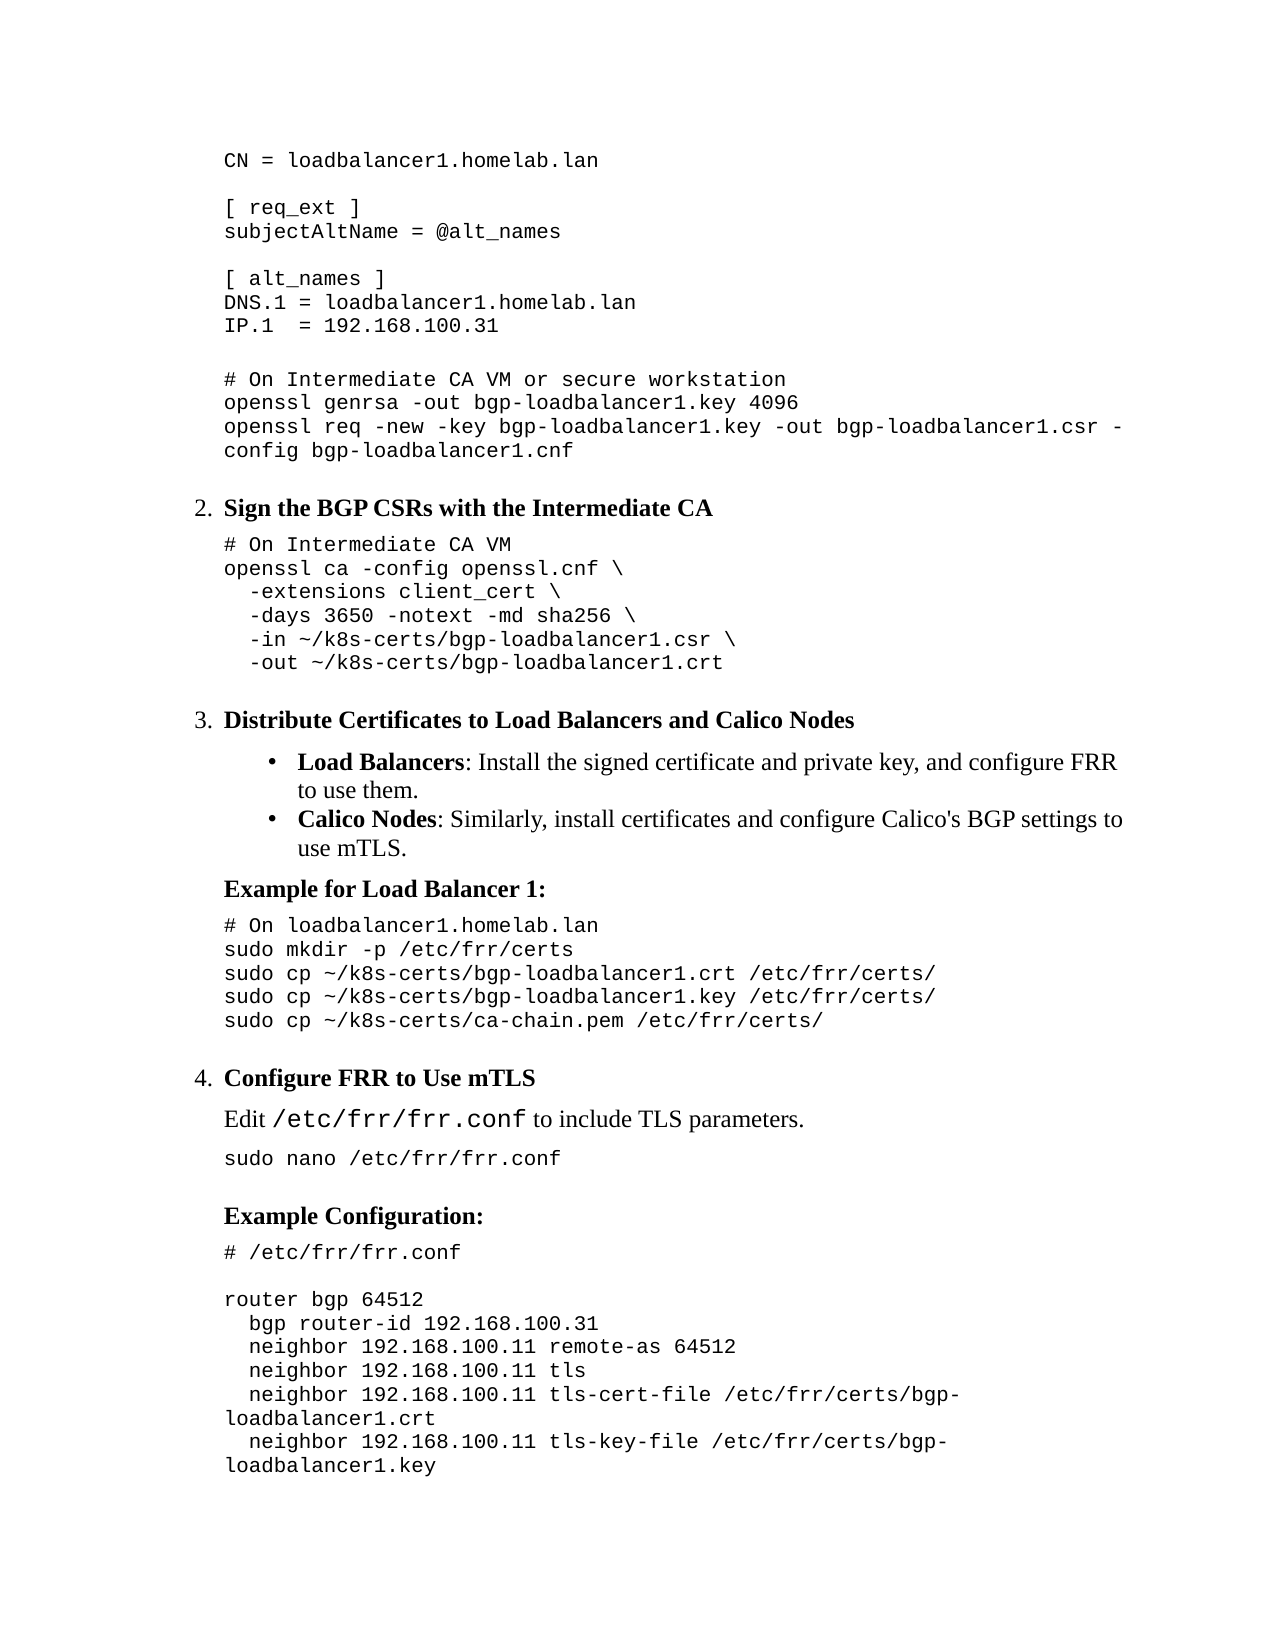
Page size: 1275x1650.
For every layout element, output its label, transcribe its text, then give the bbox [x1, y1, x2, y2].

list # On Intermediate CA VM [194, 534, 1125, 558]
list sudo cp ~/k8s-certs/ca-chain.pem /etc/frr/certs/ [194, 1010, 1125, 1033]
list Sign the BGP CSRs with the Intermediate CA [194, 493, 1125, 521]
list -extensions client_cert \ [194, 581, 1125, 605]
list # On loadbalancer1.homelab.lan [194, 915, 1125, 939]
list subjectAltName = @alt_names [194, 221, 1125, 244]
list # /etc/frr/frr.conf [194, 1242, 1125, 1266]
list Example for Load Balancer 1: [194, 874, 1125, 903]
list Example Configuration: [194, 1201, 1125, 1229]
list openssl ca -config openssl.cnf \ [194, 558, 1125, 581]
list # On Intermediate CA VM or secure workstation [194, 369, 1125, 392]
list [ alt_names ] [194, 268, 1125, 292]
list -out ~/k8s-certs/bgp-loadbalancer1.crt [194, 652, 1125, 676]
list DNS.1 = loadbalancer1.homelab.lan [194, 292, 1125, 316]
list openssl genrsa -out bgp-loadbalancer1.key 4096 [194, 392, 1125, 416]
list bgp router-id 192.168.100.31 [194, 1313, 1125, 1337]
list -in ~/k8s-certs/bgp-loadbalancer1.csr \ [194, 628, 1125, 652]
list IP.1 = 192.168.100.31 [194, 316, 1125, 339]
list openssl req -new -key bgp-loadbalancer1.key -out bgp-loadbalancer1.csr -config bgp-loadbalancer1.cnf [194, 416, 1125, 463]
list CN = loadbalancer1.homelab.lan [194, 150, 1125, 174]
list sudo mkdir -p /etc/frr/certs [194, 939, 1125, 963]
list neighbor 192.168.100.11 tls-cert-file /etc/frr/certs/bgp-loadbalancer1.crt [194, 1384, 1125, 1431]
list router bgp 64512 [194, 1289, 1125, 1313]
list [ req_ext ] [194, 197, 1125, 221]
list -days 3650 -notext -md sha256 \ [194, 605, 1125, 628]
list Distribute Certificates to Load Balancers and Calico Nodes [194, 705, 1125, 734]
list neighbor 192.168.100.11 remote-as 64512 [194, 1337, 1125, 1360]
list sudo nano /etc/frr/frr.conf [194, 1148, 1125, 1171]
list Load Balancers: Install the signed certificate and private key, and configure FRR to use them. [268, 747, 1125, 804]
list neighbor 192.168.100.11 tls [194, 1360, 1125, 1384]
list Edit /etc/frr/frr.conf to include TLS parameters. [194, 1104, 1125, 1135]
list neighbor 192.168.100.11 tls-key-file /etc/frr/certs/bgp-loadbalancer1.key [194, 1431, 1125, 1478]
list sudo cp ~/k8s-certs/bgp-loadbalancer1.key /etc/frr/certs/ [194, 986, 1125, 1010]
list Configure FRR to Use mTLS [194, 1063, 1125, 1092]
list Calico Nodes: Similarly, install certificates and configure Calico's BGP settings to use mTLS. [268, 804, 1125, 862]
list sudo cp ~/k8s-certs/bgp-loadbalancer1.crt /etc/frr/certs/ [194, 963, 1125, 986]
